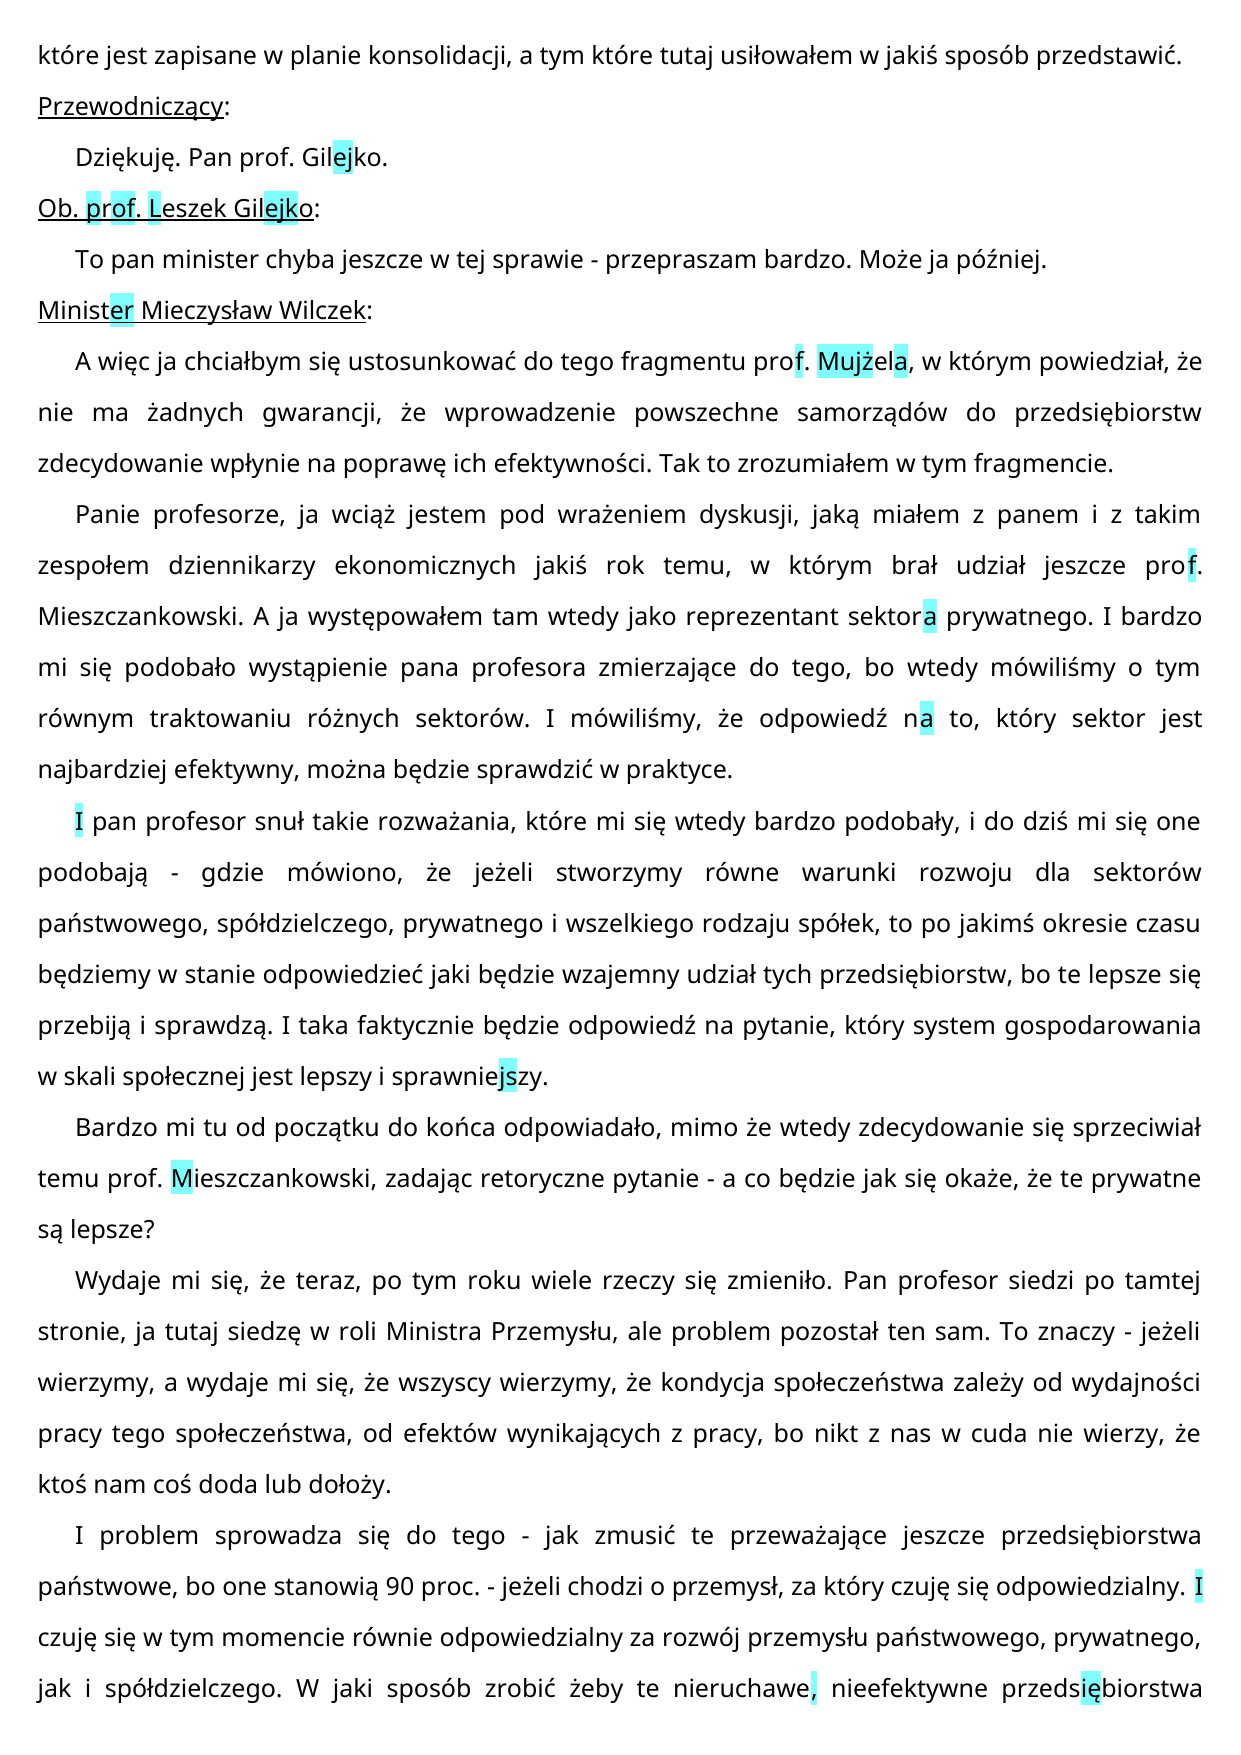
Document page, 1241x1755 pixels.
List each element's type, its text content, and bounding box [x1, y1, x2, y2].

text Bardzo mi tu od początku do końca odpowiadało, mimo że wtedy zdecydowanie się sprzeciwiał temu prof. Mieszczankowski, zadając retoryczne pytanie - a co będzie jak się okaże, że te prywatne są lepsze? [37, 1109, 1203, 1246]
text A więc ja chciałbym się ustosunkować do tego fragmentu prof. Mujżela, w którym powiedział, że nie ma żadnych gwarancji, że wprowadzenie powszechne samorządów do przedsiębiorstw zdecydowanie wpłynie na poprawę ich efektywności. Tak to zrozumiałem w tym fragmencie. [37, 344, 1203, 480]
text I pan profesor snuł takie rozważania, które mi się wtedy bardzo podobały, i do dziś mi się one podobają - gdzie mówiono, że jeżeli stworzymy równe warunki rozwoju dla sektorów państwowego, spółdzielczego, prywatnego i wszelkiego rodzaju spółek, to po jakimś okresie czasu będziemy w stanie odpowiedzieć jaki będzie wzajemny udział tych przedsiębiorstw, bo te lepsze się przebiją i sprawdzą. I taka faktycznie będzie odpowiedź na pytanie, który system gospodarowania w skali społecznej jest lepszy i sprawniejszy. [37, 803, 1203, 1092]
text Dziękuję. Pan prof. Gilejko. [37, 139, 1203, 174]
text które jest zapisane w planie konsolidacji, a tym które tutaj usiłowałem w jakiś sposób przedstawić. [37, 37, 1203, 72]
text Minister Mieczysław Wilczek: [37, 293, 1203, 327]
text Przewodniczący: [37, 88, 1203, 123]
text I problem sprowadza się do tego - jak zmusić te przeważające jeszcze przedsiębiorstwa państwowe, bo one stanowią 90 proc. - jeżeli chodzi o przemysł, za który czuję się odpowiedzialny. I czuję się w tym momencie równie odpowiedzialny za rozwój przemysłu państwowego, prywatnego, jak i spółdzielczego. W jaki sposób zrobić żeby te nieruchawe, nieefektywne przedsiębiorstwa [37, 1518, 1203, 1705]
text Wydaje mi się, że teraz, po tym roku wiele rzeczy się zmieniło. Pan profesor siedzi po tamtej stronie, ja tutaj siedzę w roli Ministra Przemysłu, ale problem pozostał ten sam. To znaczy - jeżeli wierzymy, a wydaje mi się, że wszyscy wierzymy, że kondycja społeczeństwa zależy od wydajności pracy tego społeczeństwa, od efektów wynikających z pracy, bo nikt z nas w cuda nie wierzy, że ktoś nam coś doda lub dołoży. [37, 1262, 1203, 1501]
text Panie profesorze, ja wciąż jestem pod wrażeniem dyskusji, jaką miałem z panem i z takim zespołem dziennikarzy ekonomicznych jakiś rok temu, w którym brał udział jeszcze prof. Mieszczankowski. A ja występowałem tam wtedy jako reprezentant sektora prywatnego. I bardzo mi się podobało wystąpienie pana profesora zmierzające do tego, bo wtedy mówiliśmy o tym równym traktowaniu różnych sektorów. I mówiliśmy, że odpowiedź na to, który sektor jest najbardziej efektywny, można będzie sprawdzić w praktyce. [37, 497, 1203, 786]
text To pan minister chyba jeszcze w tej sprawie - przepraszam bardzo. Może ja później. [37, 242, 1203, 276]
text Ob. prof. Leszek Gilejko: [37, 191, 1203, 225]
